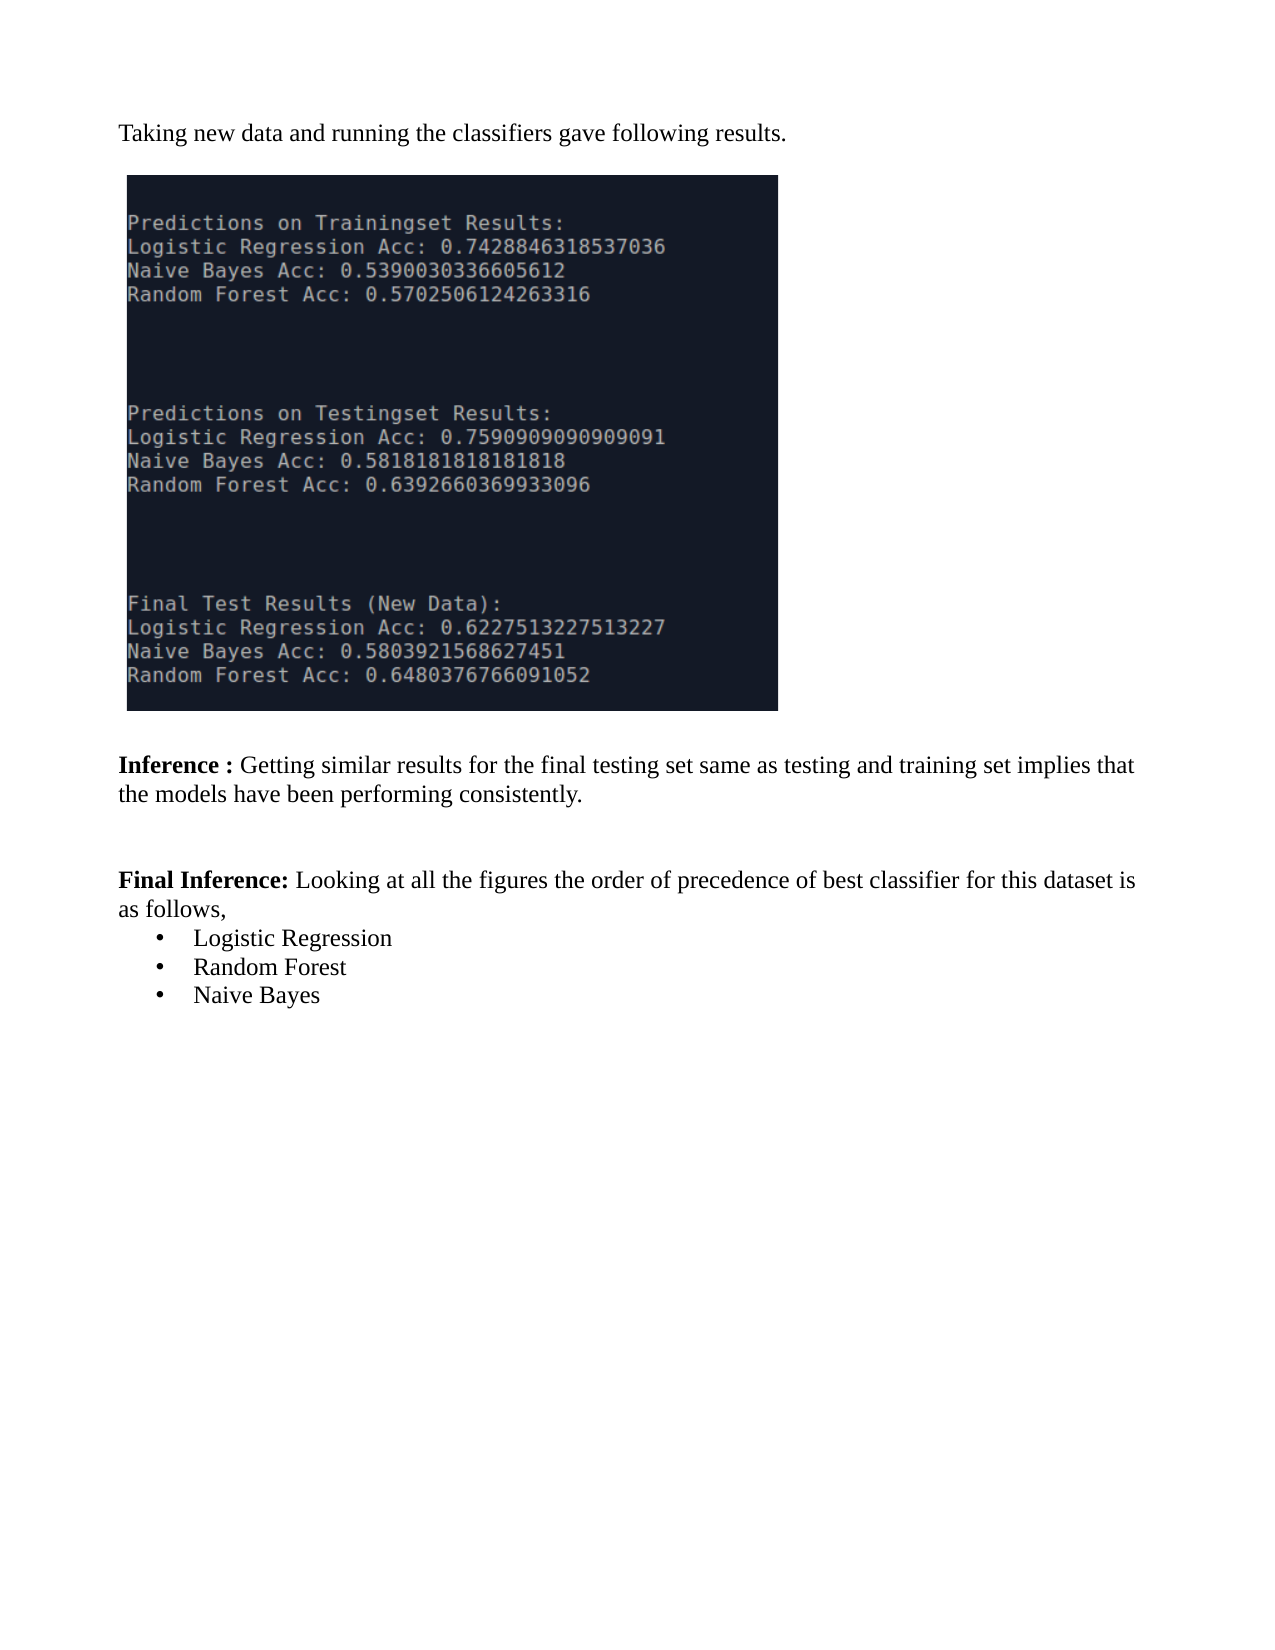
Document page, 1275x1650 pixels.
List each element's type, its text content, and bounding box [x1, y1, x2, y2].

list Logistic Regression [156, 923, 1157, 952]
text Inference : Getting similar results for the final testing set same as testing and training set implies that the models have been performing consistently. [118, 751, 1157, 808]
list Naive Bayes [156, 981, 1157, 1009]
picture [126, 175, 779, 711]
text Final Inference: Looking at all the figures the order of precedence of best classifier for this dataset is as follows, [118, 866, 1157, 923]
text Taking new data and running the classifiers gave following results. [118, 118, 1157, 147]
list Random Forest [156, 952, 1157, 981]
